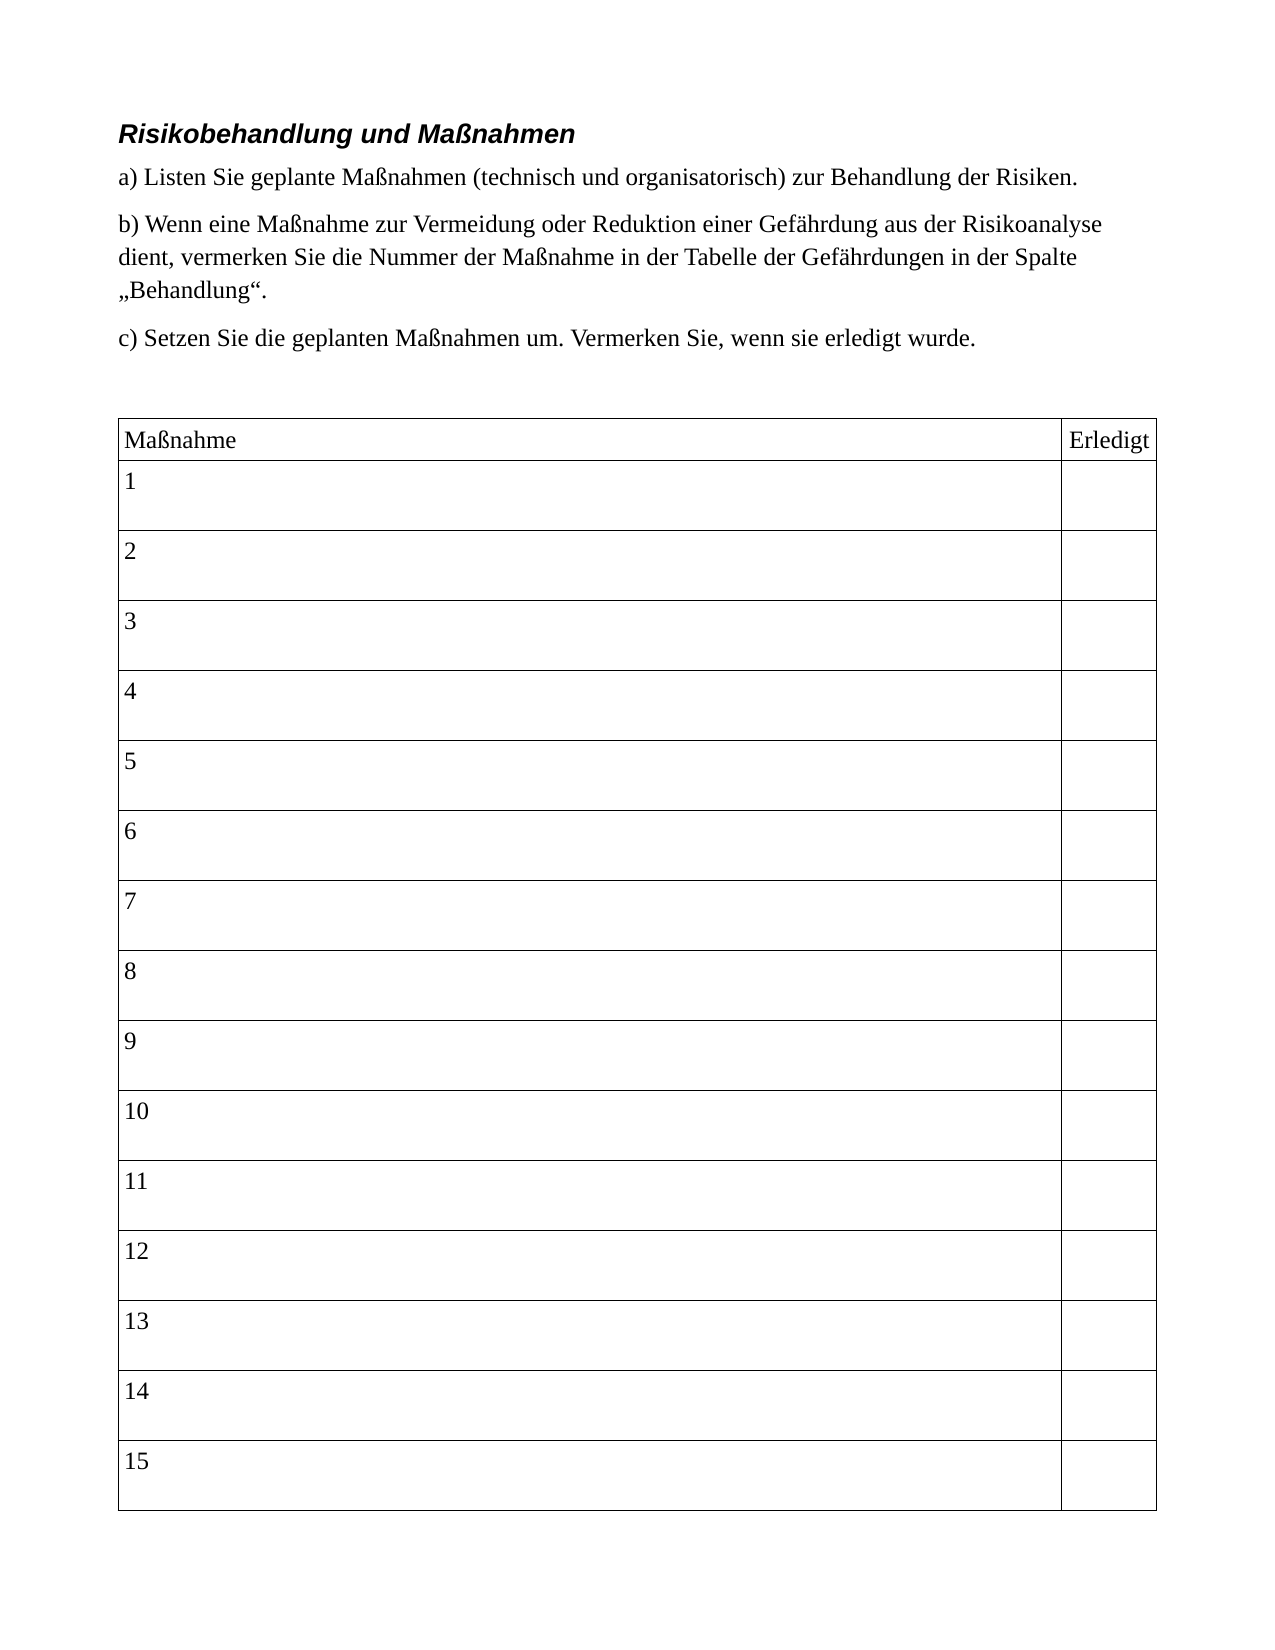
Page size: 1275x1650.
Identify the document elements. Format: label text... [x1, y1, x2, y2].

table_cell [1062, 951, 1156, 1019]
table_cell 14 [119, 1371, 1061, 1439]
table_cell 11 [119, 1161, 1061, 1229]
table_cell [1062, 531, 1156, 599]
table_cell [1062, 1441, 1156, 1509]
table_cell [1062, 1091, 1156, 1159]
table_cell [1062, 1301, 1156, 1369]
text c) Setzen Sie die geplanten Maßnahmen um. Vermerken Sie, wenn sie erledigt wurde. [118, 323, 1157, 352]
table_cell 15 [119, 1441, 1061, 1509]
table_cell [1062, 1161, 1156, 1229]
table_cell [1062, 671, 1156, 739]
table_cell 6 [119, 811, 1061, 879]
text a) Listen Sie geplante Maßnahmen (technisch und organisatorisch) zur Behandlung der Risiken. [118, 162, 1157, 191]
table_cell [1062, 1371, 1156, 1439]
table_cell [1062, 881, 1156, 949]
table_cell 12 [119, 1231, 1061, 1299]
table_cell 4 [119, 671, 1061, 739]
table_cell 8 [119, 951, 1061, 1019]
table_header Maßnahme [119, 419, 1061, 459]
table_cell 9 [119, 1021, 1061, 1089]
table_cell 13 [119, 1301, 1061, 1369]
table_cell 3 [119, 601, 1061, 669]
table_cell [1062, 1231, 1156, 1299]
table_header Erledigt [1062, 419, 1156, 459]
table_cell [1062, 461, 1156, 529]
table_cell 1 [119, 461, 1061, 529]
subtitle Risikobehandlung und Maßnahmen [118, 118, 1157, 149]
table_cell 7 [119, 881, 1061, 949]
table_cell [1062, 811, 1156, 879]
text b) Wenn eine Maßnahme zur Vermeidung oder Reduktion einer Gefährdung aus der Risikoanalyse dient, vermerken Sie die Nummer der Maßnahme in der Tabelle der Gefährdungen in der Spalte „Behandlung“. [118, 209, 1157, 304]
table_cell 2 [119, 531, 1061, 599]
table_cell [1062, 741, 1156, 809]
table_cell [1062, 601, 1156, 669]
table_cell 10 [119, 1091, 1061, 1159]
table_cell [1062, 1021, 1156, 1089]
table_cell 5 [119, 741, 1061, 809]
